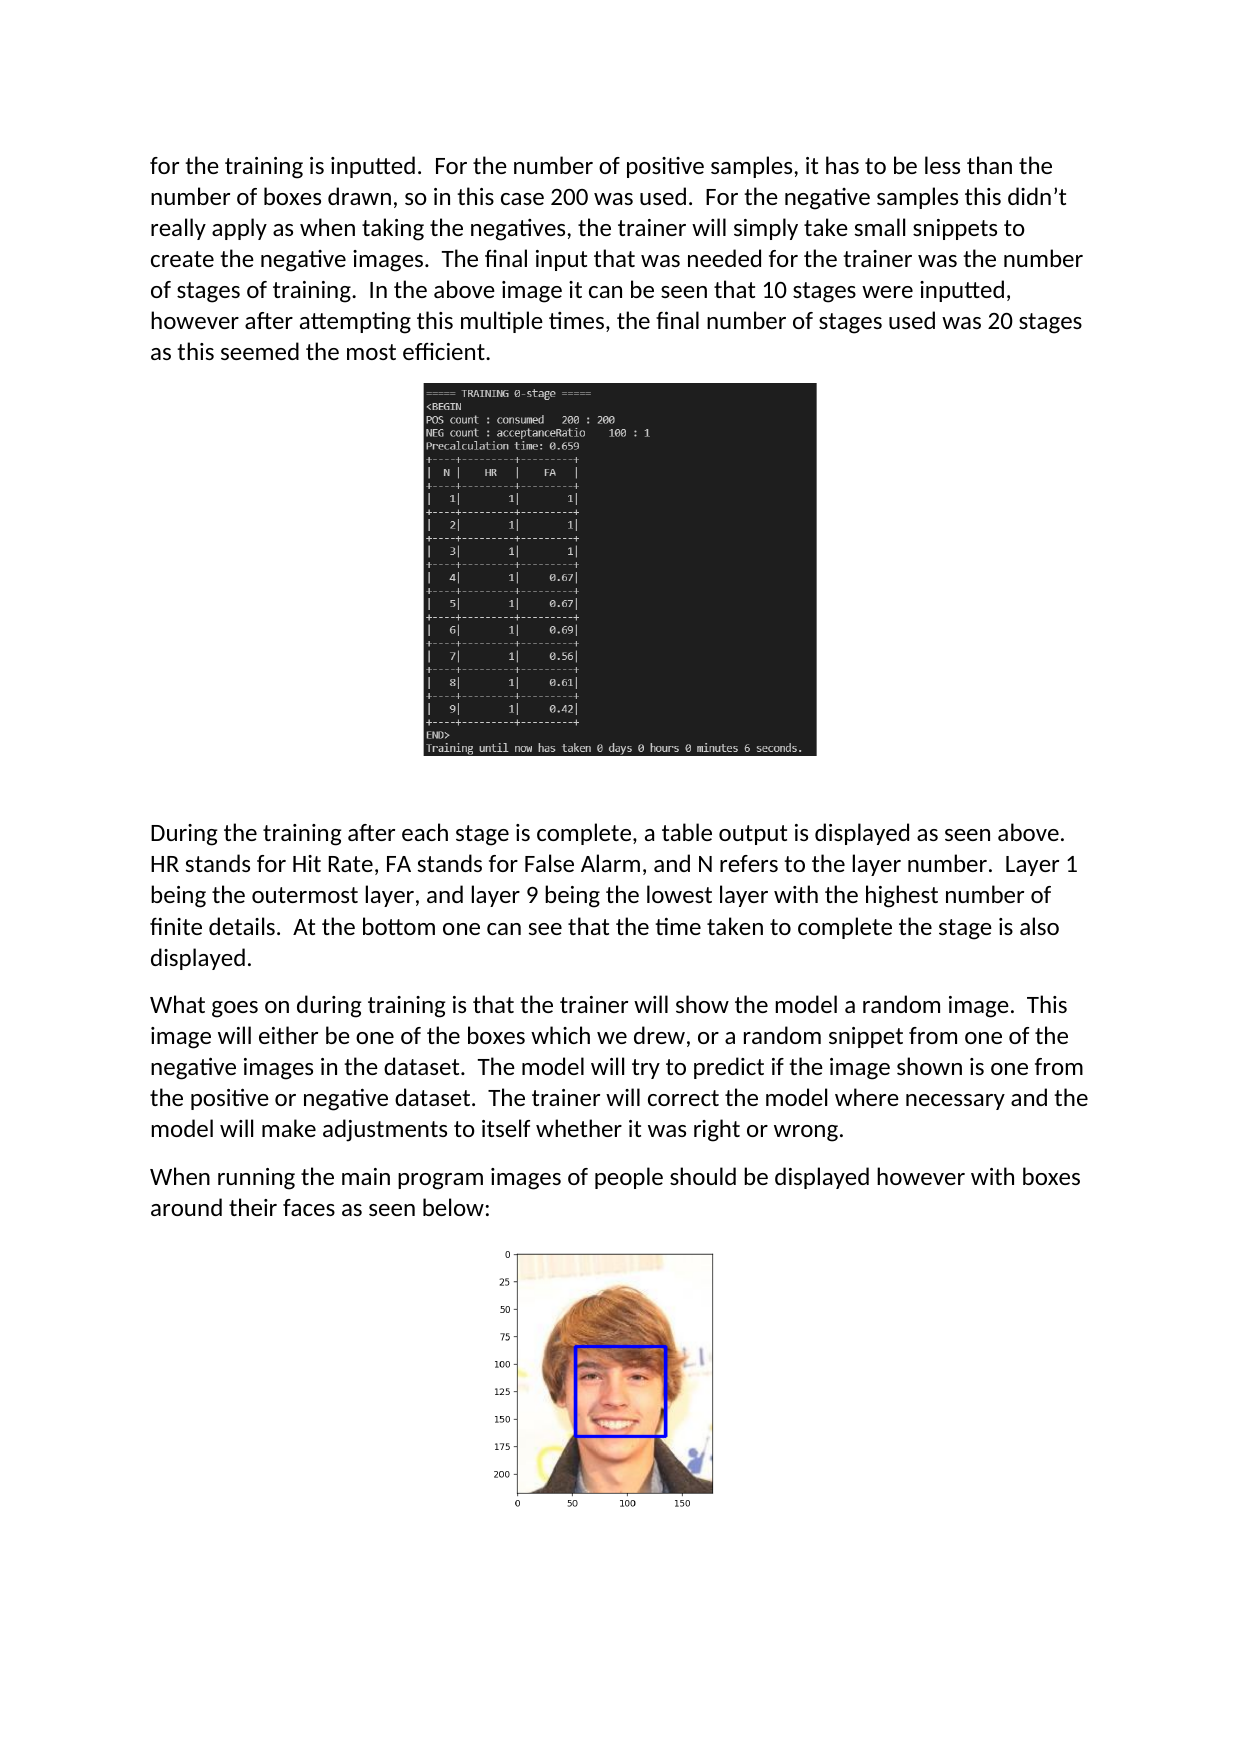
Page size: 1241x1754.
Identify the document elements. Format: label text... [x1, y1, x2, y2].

text What goes on during training is that the trainer will show the model a random image. This image will either be one of the boxes which we drew, or a random snippet from one of the negative images in the dataset. The model will try to predict if the image shown is one from the positive or negative dataset. The trainer will correct the model where necessary and the model will make adjustments to itself whether it was right or wrong. [150, 989, 1090, 1144]
text Fig.10: Image of a person with a box identifying his face [150, 1544, 1090, 1572]
text Fig.9: One complete stage of training [150, 772, 1090, 800]
text for the training is inputted. For the number of positive samples, it has to be less than the number of boxes drawn, so in this case 200 was used. For the negative samples this didn’t really apply as when taking the negatives, the trainer will simply take small snippets to create the negative images. The final input that was needed for the trainer was the number of stages of training. In the above image it can be seen that 10 stages were inputted, however after attempting this multiple times, the final number of stages used was 20 stages as this seemed the most efficient. [150, 150, 1090, 367]
text During the training after each stage is complete, a table output is displayed as seen above. HR stands for Hit Rate, FA stands for False Alarm, and N refers to the layer number. Layer 1 being the outermost layer, and layer 9 being the lowest layer with the highest number of finite details. At the bottom one can see that the time taken to complete the stage is also displayed. [150, 817, 1090, 972]
text When running the main program images of people should be displayed however with boxes around their faces as seen below: [150, 1161, 1090, 1223]
